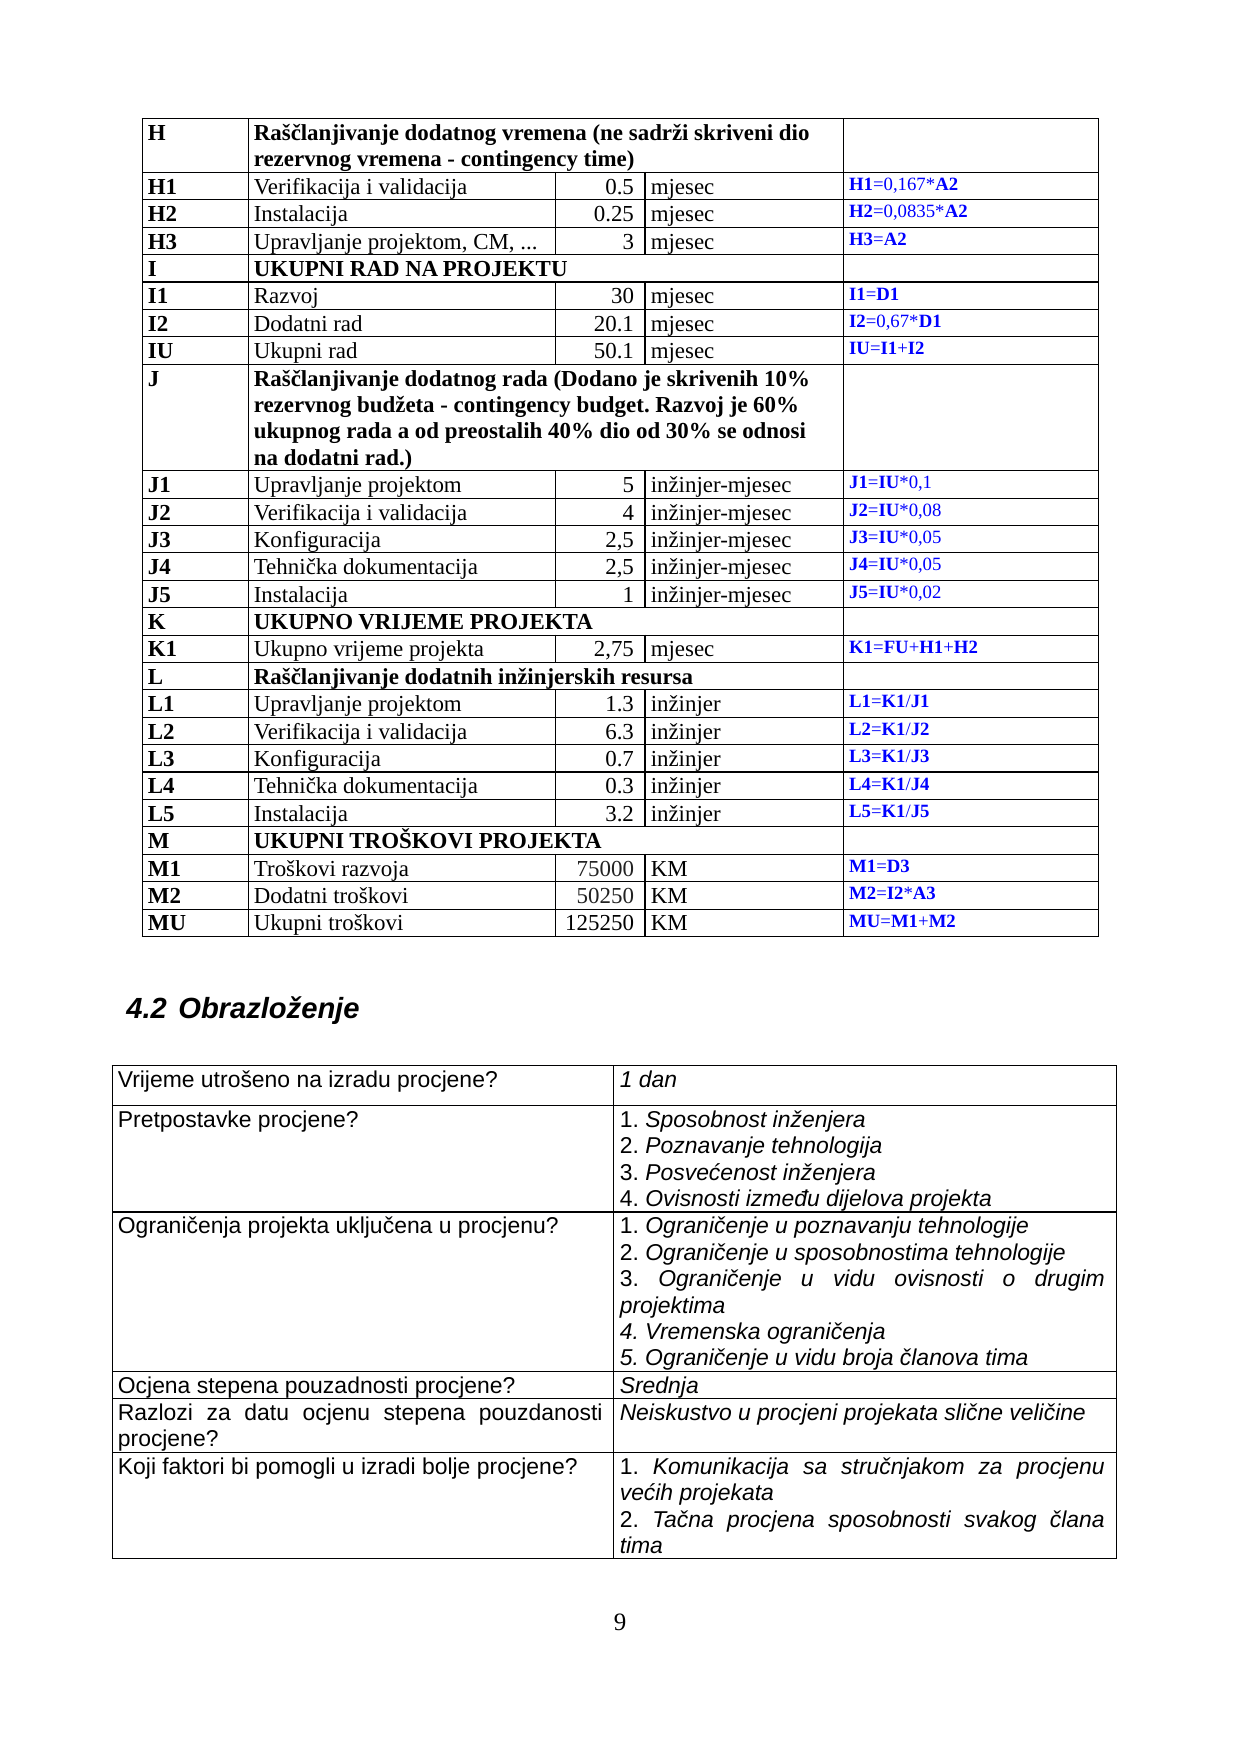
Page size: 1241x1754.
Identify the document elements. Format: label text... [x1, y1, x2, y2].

table_cell Ocjena stepena pouzadnosti procjene? [113, 1372, 613, 1398]
subtitle Obrazloženje [118, 991, 1122, 1024]
table_cell K [143, 608, 248, 634]
table_cell Verifikacija i validacija [249, 718, 555, 744]
table_cell Pretpostavke procjene? [113, 1106, 613, 1211]
table_cell inžinjer [646, 690, 843, 717]
table_cell J3 [143, 526, 248, 552]
table_cell mjesec [646, 228, 843, 254]
table_cell inžinjer [646, 773, 843, 799]
table_cell inžinjer-mjesec [646, 553, 843, 580]
table_cell inžinjer [646, 800, 843, 826]
table_cell Upravljanje projektom, CM, ... [249, 228, 555, 254]
table_cell inžinjer [646, 718, 843, 744]
table_cell L2 [143, 718, 248, 744]
table_cell IU [143, 337, 248, 364]
table_cell [844, 255, 1098, 281]
table_cell Tehnička dokumentacija [249, 773, 555, 799]
table_cell J2=IU*0,08 [844, 499, 1098, 525]
table_cell mjesec [646, 310, 843, 336]
table_cell 20.1 [556, 310, 644, 336]
table_cell 4 [556, 499, 644, 525]
table_cell KM [646, 910, 843, 936]
table_cell I1=D1 [844, 283, 1098, 309]
table_cell M1 [143, 855, 248, 881]
table_cell Tehnička dokumentacija [249, 553, 555, 580]
table_cell Instalacija [249, 581, 555, 607]
table_cell Verifikacija i validacija [249, 173, 555, 199]
table_cell 1. Ograničenje u poznavanju tehnologije 2. Ograničenje u sposobnostima tehnologije 3. Ograničenje u vidu ovisnosti o drugim projektima 4. Vremenska ograničenja 5. Ograničenje u vidu broja članova tima [614, 1213, 1116, 1371]
table_cell 50.1 [556, 337, 644, 364]
table_cell Raščlanjivanje dodatnog vremena (ne sadrži skriveni dio rezervnog vremena - contingency time) [249, 119, 843, 172]
table_cell K1 [143, 636, 248, 662]
table_cell L4=K1/J4 [844, 773, 1098, 799]
table_cell Ograničenja projekta uključena u procjenu? [113, 1213, 613, 1371]
table_cell 2,5 [556, 553, 644, 580]
table_cell H2 [143, 200, 248, 227]
table_cell Neiskustvo u procjeni projekata slične veličine [614, 1399, 1116, 1452]
table_cell Raščlanjivanje dodatnih inžinjerskih resursa [249, 663, 843, 689]
table_cell H [143, 119, 248, 172]
table_cell [844, 608, 1098, 634]
table_header 1 dan [614, 1066, 1116, 1105]
table_cell Troškovi razvoja [249, 855, 555, 881]
table_cell Verifikacija i validacija [249, 499, 555, 525]
table_cell 1 [556, 581, 644, 607]
table_cell H3=A2 [844, 228, 1098, 254]
table_cell Upravljanje projektom [249, 690, 555, 717]
table_cell 2,5 [556, 526, 644, 552]
table_cell L [143, 663, 248, 689]
table_cell inžinjer-mjesec [646, 526, 843, 552]
table_cell J [143, 365, 248, 470]
table_cell Instalacija [249, 200, 555, 227]
table_cell L3 [143, 745, 248, 771]
table_cell Dodatni troškovi [249, 882, 555, 908]
table_cell Koji faktori bi pomogli u izradi bolje procjene? [113, 1453, 613, 1558]
table_cell I2=0,67*D1 [844, 310, 1098, 336]
table_cell MU [143, 910, 248, 936]
table_cell 6.3 [556, 718, 644, 744]
table_cell M2 [143, 882, 248, 908]
table_cell 1.3 [556, 690, 644, 717]
table_cell 1. Sposobnost inženjera 2. Poznavanje tehnologija 3. Posvećenost inženjera 4. Ovisnosti između dijelova projekta [614, 1106, 1116, 1211]
table_cell 0.3 [556, 773, 644, 799]
table_cell 5 [556, 471, 644, 497]
table_cell UKUPNI TROŠKOVI PROJEKTA [249, 827, 843, 854]
table_header Vrijeme utrošeno na izradu procjene? [113, 1066, 613, 1105]
table_cell L1=K1/J1 [844, 690, 1098, 717]
table_cell inžinjer-mjesec [646, 471, 843, 497]
table_cell Dodatni rad [249, 310, 555, 336]
table_cell [844, 827, 1098, 854]
table_cell J1 [143, 471, 248, 497]
table_cell 0.5 [556, 173, 644, 199]
table_cell Srednja [614, 1372, 1116, 1398]
table_cell Ukupni troškovi [249, 910, 555, 936]
table_cell Ukupno vrijeme projekta [249, 636, 555, 662]
table_cell J1=IU*0,1 [844, 471, 1098, 497]
table_cell J5 [143, 581, 248, 607]
table_cell J4 [143, 553, 248, 580]
table_cell I1 [143, 283, 248, 309]
table_cell mjesec [646, 636, 843, 662]
table_cell 75000 [556, 855, 644, 881]
table_cell J5=IU*0,02 [844, 581, 1098, 607]
table_cell MU=M1+M2 [844, 910, 1098, 936]
table_cell mjesec [646, 173, 843, 199]
table_cell inžinjer-mjesec [646, 581, 843, 607]
table_cell H1=0,167*A2 [844, 173, 1098, 199]
table_cell IU=I1+I2 [844, 337, 1098, 364]
table_cell 50250 [556, 882, 644, 908]
table_cell mjesec [646, 283, 843, 309]
table_cell L5=K1/J5 [844, 800, 1098, 826]
table_cell Ukupni rad [249, 337, 555, 364]
table_cell 3 [556, 228, 644, 254]
table_cell J3=IU*0,05 [844, 526, 1098, 552]
table_cell mjesec [646, 200, 843, 227]
table_cell H2=0,0835*A2 [844, 200, 1098, 227]
table_cell 3.2 [556, 800, 644, 826]
table_cell H3 [143, 228, 248, 254]
table_cell H1 [143, 173, 248, 199]
table_cell M1=D3 [844, 855, 1098, 881]
table_cell K1=FU+H1+H2 [844, 636, 1098, 662]
table_cell Upravljanje projektom [249, 471, 555, 497]
table_cell L4 [143, 773, 248, 799]
table_cell inžinjer-mjesec [646, 499, 843, 525]
table_cell Razlozi za datu ocjenu stepena pouzdanosti procjene? [113, 1399, 613, 1452]
table_cell 0.7 [556, 745, 644, 771]
table_cell 125250 [556, 910, 644, 936]
table_cell L1 [143, 690, 248, 717]
table_cell [844, 119, 1098, 172]
table_cell 2,75 [556, 636, 644, 662]
table_cell Razvoj [249, 283, 555, 309]
table_cell Konfiguracija [249, 526, 555, 552]
table_cell [844, 663, 1098, 689]
table_cell L3=K1/J3 [844, 745, 1098, 771]
table_cell [844, 365, 1098, 470]
table_cell J4=IU*0,05 [844, 553, 1098, 580]
table_cell M2=I2*A3 [844, 882, 1098, 908]
table_cell KM [646, 855, 843, 881]
table_cell M [143, 827, 248, 854]
table_cell L2=K1/J2 [844, 718, 1098, 744]
table_cell mjesec [646, 337, 843, 364]
table_cell J2 [143, 499, 248, 525]
table_cell KM [646, 882, 843, 908]
table_cell Konfiguracija [249, 745, 555, 771]
table_cell I [143, 255, 248, 281]
table_cell I2 [143, 310, 248, 336]
table_cell inžinjer [646, 745, 843, 771]
table_cell 30 [556, 283, 644, 309]
table_cell 1. Komunikacija sa stručnjakom za procjenu većih projekata 2. Tačna procjena sposobnosti svakog člana tima [614, 1453, 1116, 1558]
table_cell L5 [143, 800, 248, 826]
table_cell UKUPNO VRIJEME PROJEKTA [249, 608, 843, 634]
table_cell UKUPNI RAD NA PROJEKTU [249, 255, 843, 281]
table_cell 0.25 [556, 200, 644, 227]
table_cell Instalacija [249, 800, 555, 826]
table_cell Raščlanjivanje dodatnog rada (Dodano je skrivenih 10% rezervnog budžeta - contingency budget. Razvoj je 60% ukupnog rada a od preostalih 40% dio od 30% se odnosi na dodatni rad.) [249, 365, 843, 470]
